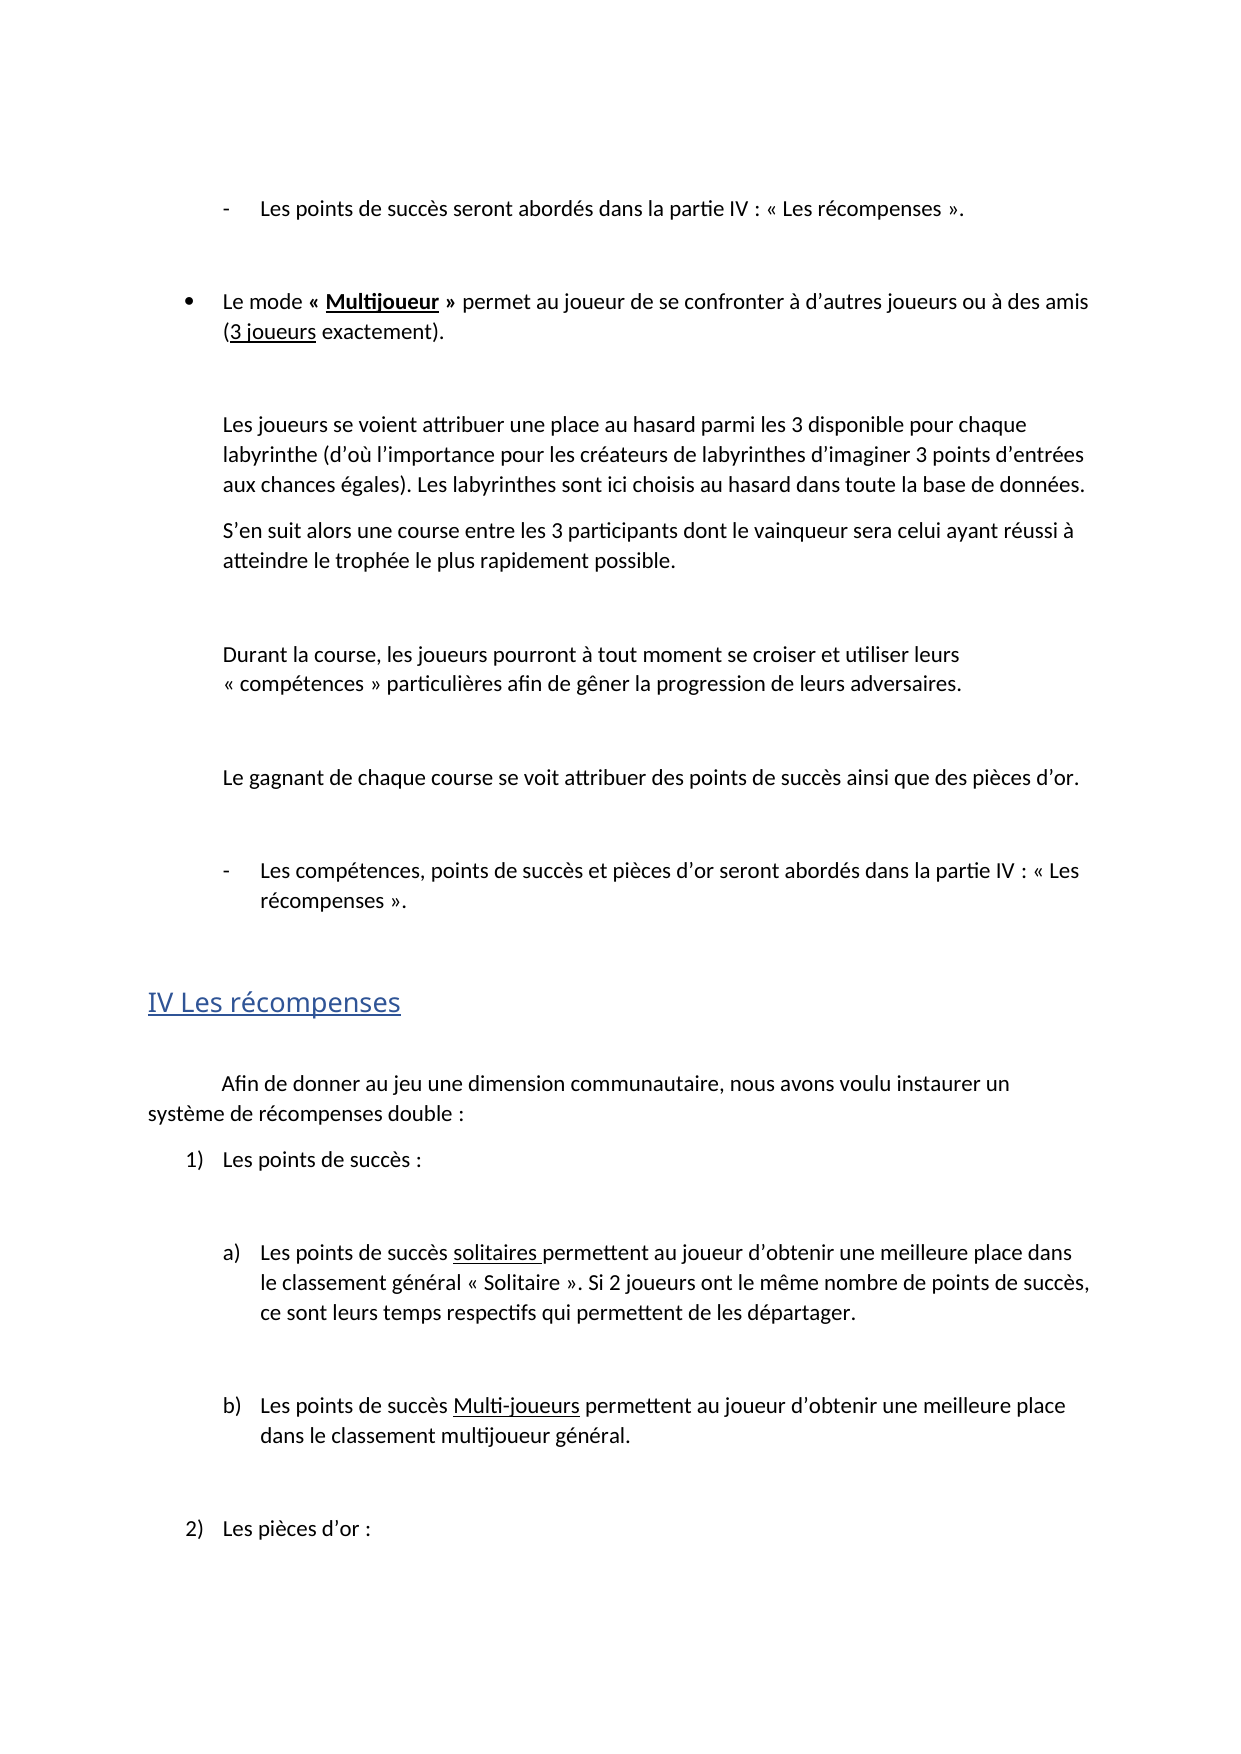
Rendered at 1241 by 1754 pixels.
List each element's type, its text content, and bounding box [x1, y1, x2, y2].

list Les compétences, points de succès et pièces d’or seront abordés dans la partie IV : « Les récompenses ». [223, 856, 1093, 914]
list Les points de succès seront abordés dans la partie IV : « Les récompenses ». [223, 194, 1093, 222]
list Les points de succès : [185, 1145, 1093, 1173]
list Les points de succès solitaires permettent au joueur d’obtenir une meilleure place dans le classement général « Solitaire ». Si 2 joueurs ont le même nombre de points de succès, ce sont leurs temps respectifs qui permettent de les départager. [223, 1238, 1093, 1326]
list Les joueurs se voient attribuer une place au hasard parmi les 3 disponible pour chaque labyrinthe (d’où l’importance pour les créateurs de labyrinthes d’imaginer 3 points d’entrées aux chances égales). Les labyrinthes sont ici choisis au hasard dans toute la base de données. [223, 410, 1093, 498]
list Durant la course, les joueurs pourront à tout moment se croiser et utiliser leurs « compétences » particulières afin de gêner la progression de leurs adversaires. [223, 640, 1093, 698]
list Le mode « Multijoueur » permet au joueur de se confronter à d’autres joueurs ou à des amis (3 joueurs exactement). [185, 287, 1093, 345]
list Les pièces d’or : [185, 1514, 1093, 1542]
list Le gagnant de chaque course se voit attribuer des points de succès ainsi que des pièces d’or. [223, 763, 1093, 791]
list S’en suit alors une course entre les 3 participants dont le vainqueur sera celui ayant réussi à atteindre le trophée le plus rapidement possible. [223, 517, 1093, 574]
list Les points de succès Multi-joueurs permettent au joueur d’obtenir une meilleure place dans le classement multijoueur général. [223, 1391, 1093, 1449]
text Afin de donner au jeu une dimension communautaire, nous avons voulu instaurer un système de récompenses double : [148, 1069, 1093, 1127]
subtitle IV Les récompenses [148, 983, 1093, 1020]
